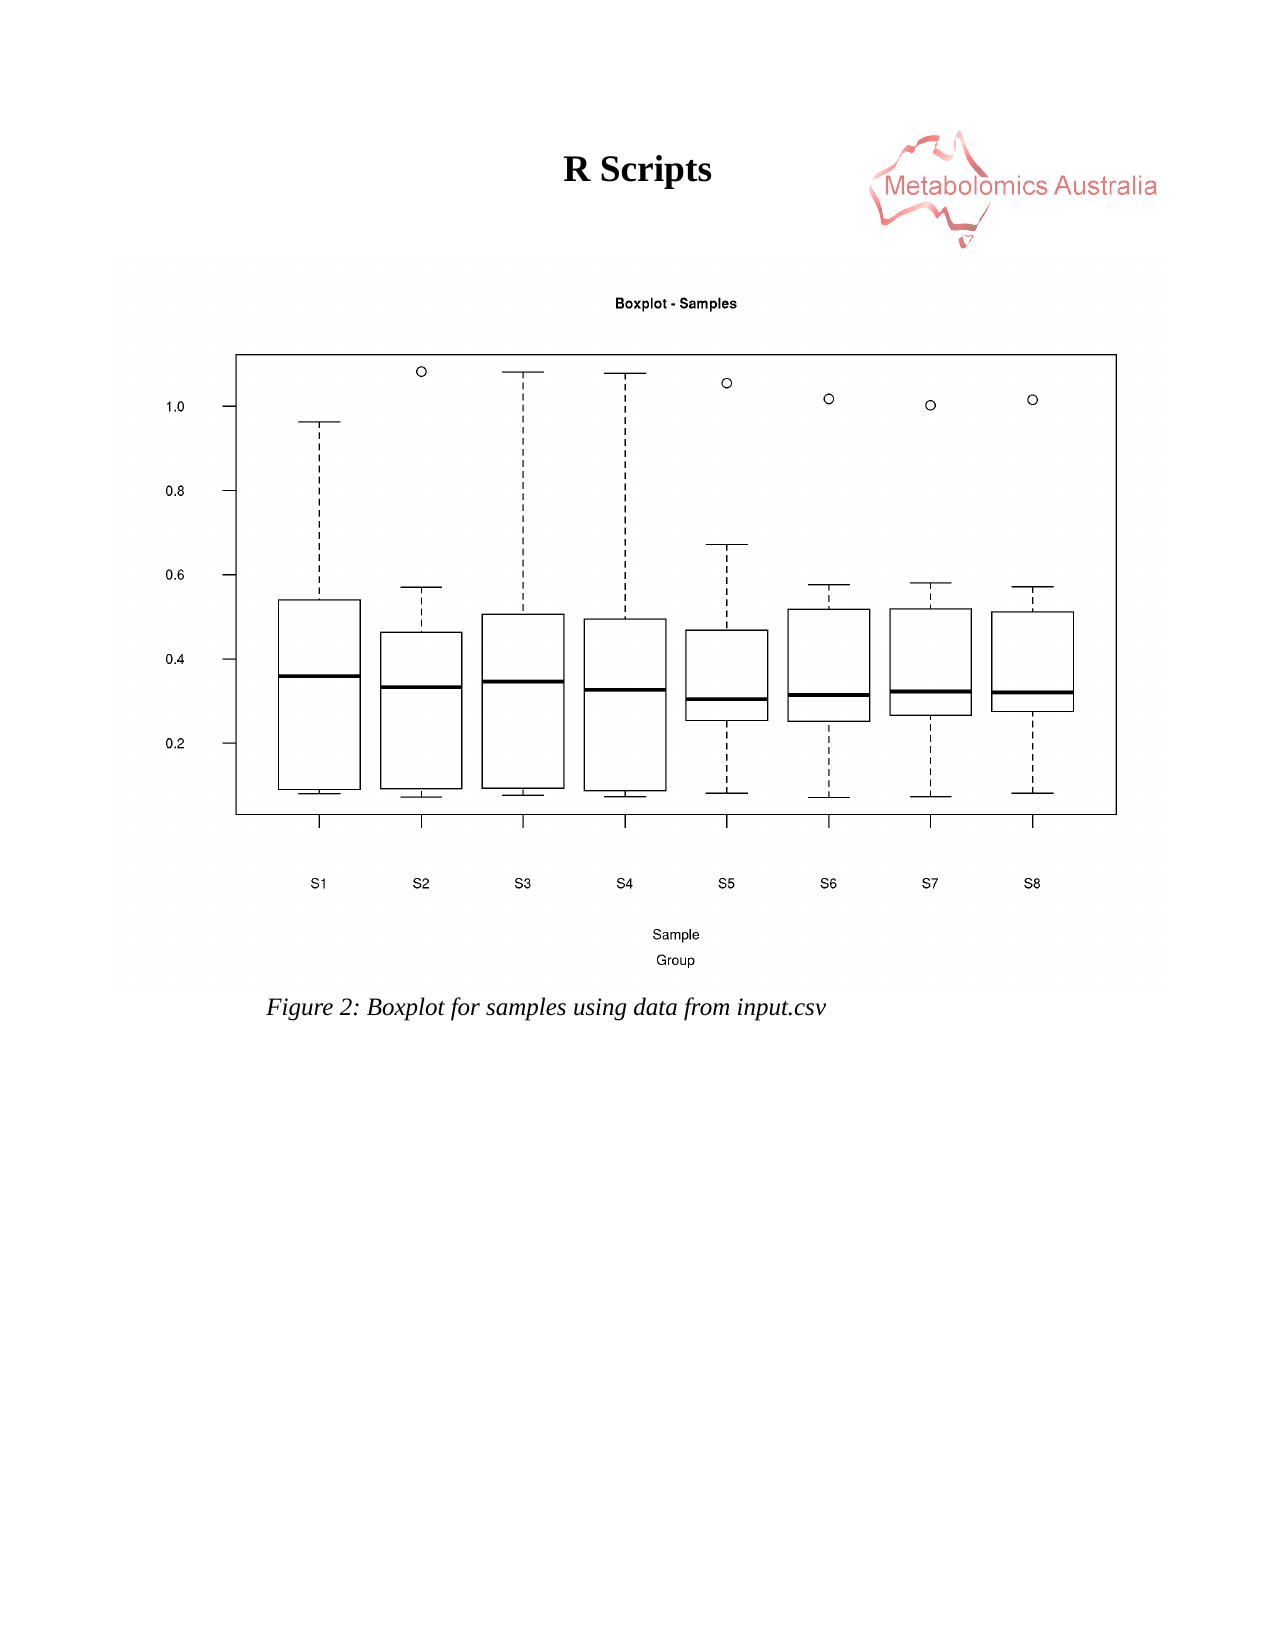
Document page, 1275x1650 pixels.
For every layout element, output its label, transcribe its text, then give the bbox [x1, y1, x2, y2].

picture [108, 253, 1167, 993]
text Figure 2: Boxplot for samples using data from input.csv [266, 993, 1011, 1021]
